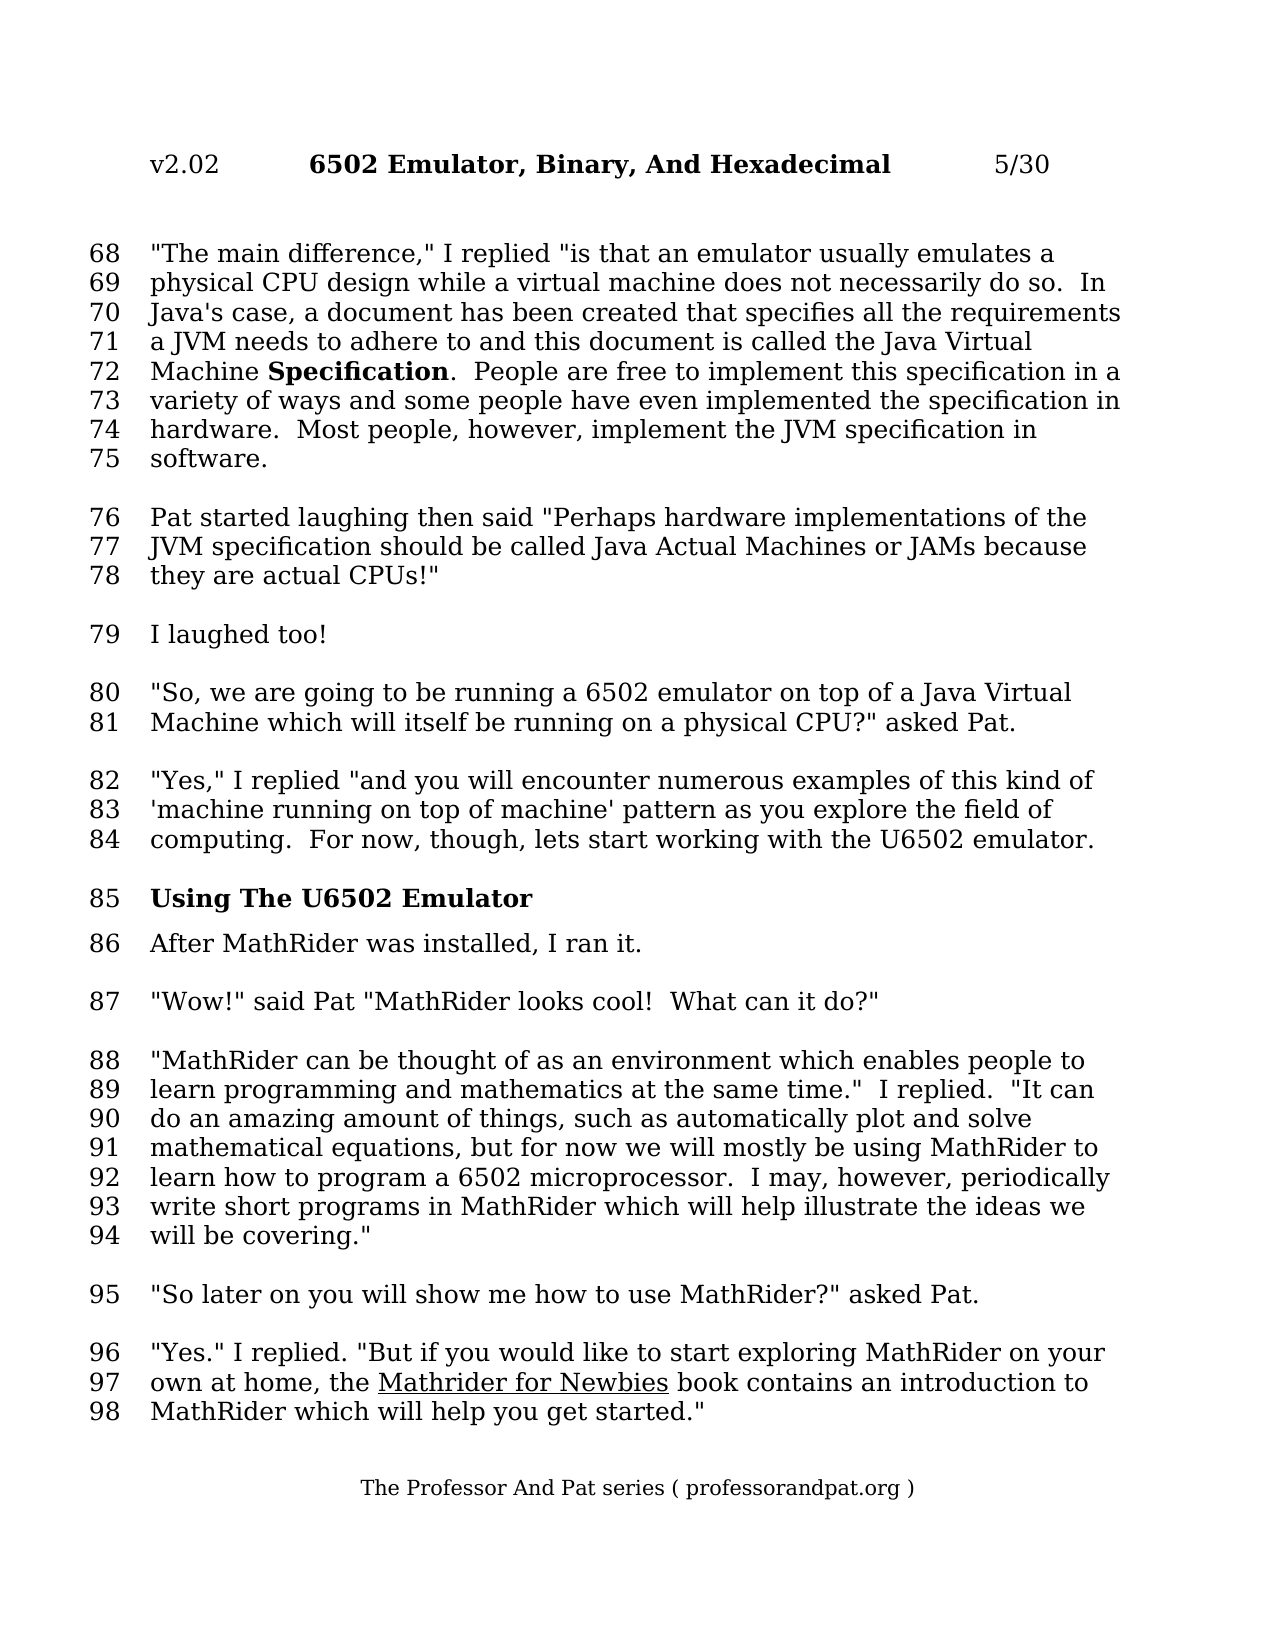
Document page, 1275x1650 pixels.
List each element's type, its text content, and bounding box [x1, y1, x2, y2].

subtitle Using The U6502 Emulator [150, 884, 1125, 914]
text After MathRider was installed, I ran it. [150, 929, 1125, 958]
text "Yes," I replied "and you will encounter numerous examples of this kind of 'machine running on top of machine' pattern as you explore the field of computing. For now, though, lets start working with the U6502 emulator. [150, 766, 1125, 854]
text "Wow!" said Pat "MathRider looks cool! What can it do?" [150, 987, 1125, 1017]
text I laughed too! [150, 620, 1125, 649]
text "So, we are going to be running a 6502 emulator on top of a Java Virtual Machine which will itself be running on a physical CPU?" asked Pat. [150, 679, 1125, 737]
text "MathRider can be thought of as an environment which enables people to learn programming and mathematics at the same time." I replied. "It can do an amazing amount of things, such as automatically plot and solve mathematical equations, but for now we will mostly be using MathRider to learn how to program a 6502 microprocessor. I may, however, periodically write short programs in MathRider which will help illustrate the ideas we will be covering." [150, 1046, 1125, 1251]
text "So later on you will show me how to use MathRider?" asked Pat. [150, 1280, 1125, 1309]
text "The main difference," I replied "is that an emulator usually emulates a physical CPU design while a virtual machine does not necessarily do so. In Java's case, a document has been created that specifies all the requirements a JVM needs to adhere to and this document is called the Java Virtual Machine Specification. People are free to implement this specification in a variety of ways and some people have even implemented the specification in hardware. Most people, however, implement the JVM specification in software. [150, 239, 1125, 474]
text "Yes." I replied. "But if you would like to start exploring MathRider on your own at home, the Mathrider for Newbies book contains an introduction to MathRider which will help you get started." [150, 1338, 1125, 1426]
text Pat started laughing then said "Perhaps hardware implementations of the JVM specification should be called Java Actual Machines or JAMs because they are actual CPUs!" [150, 503, 1125, 591]
